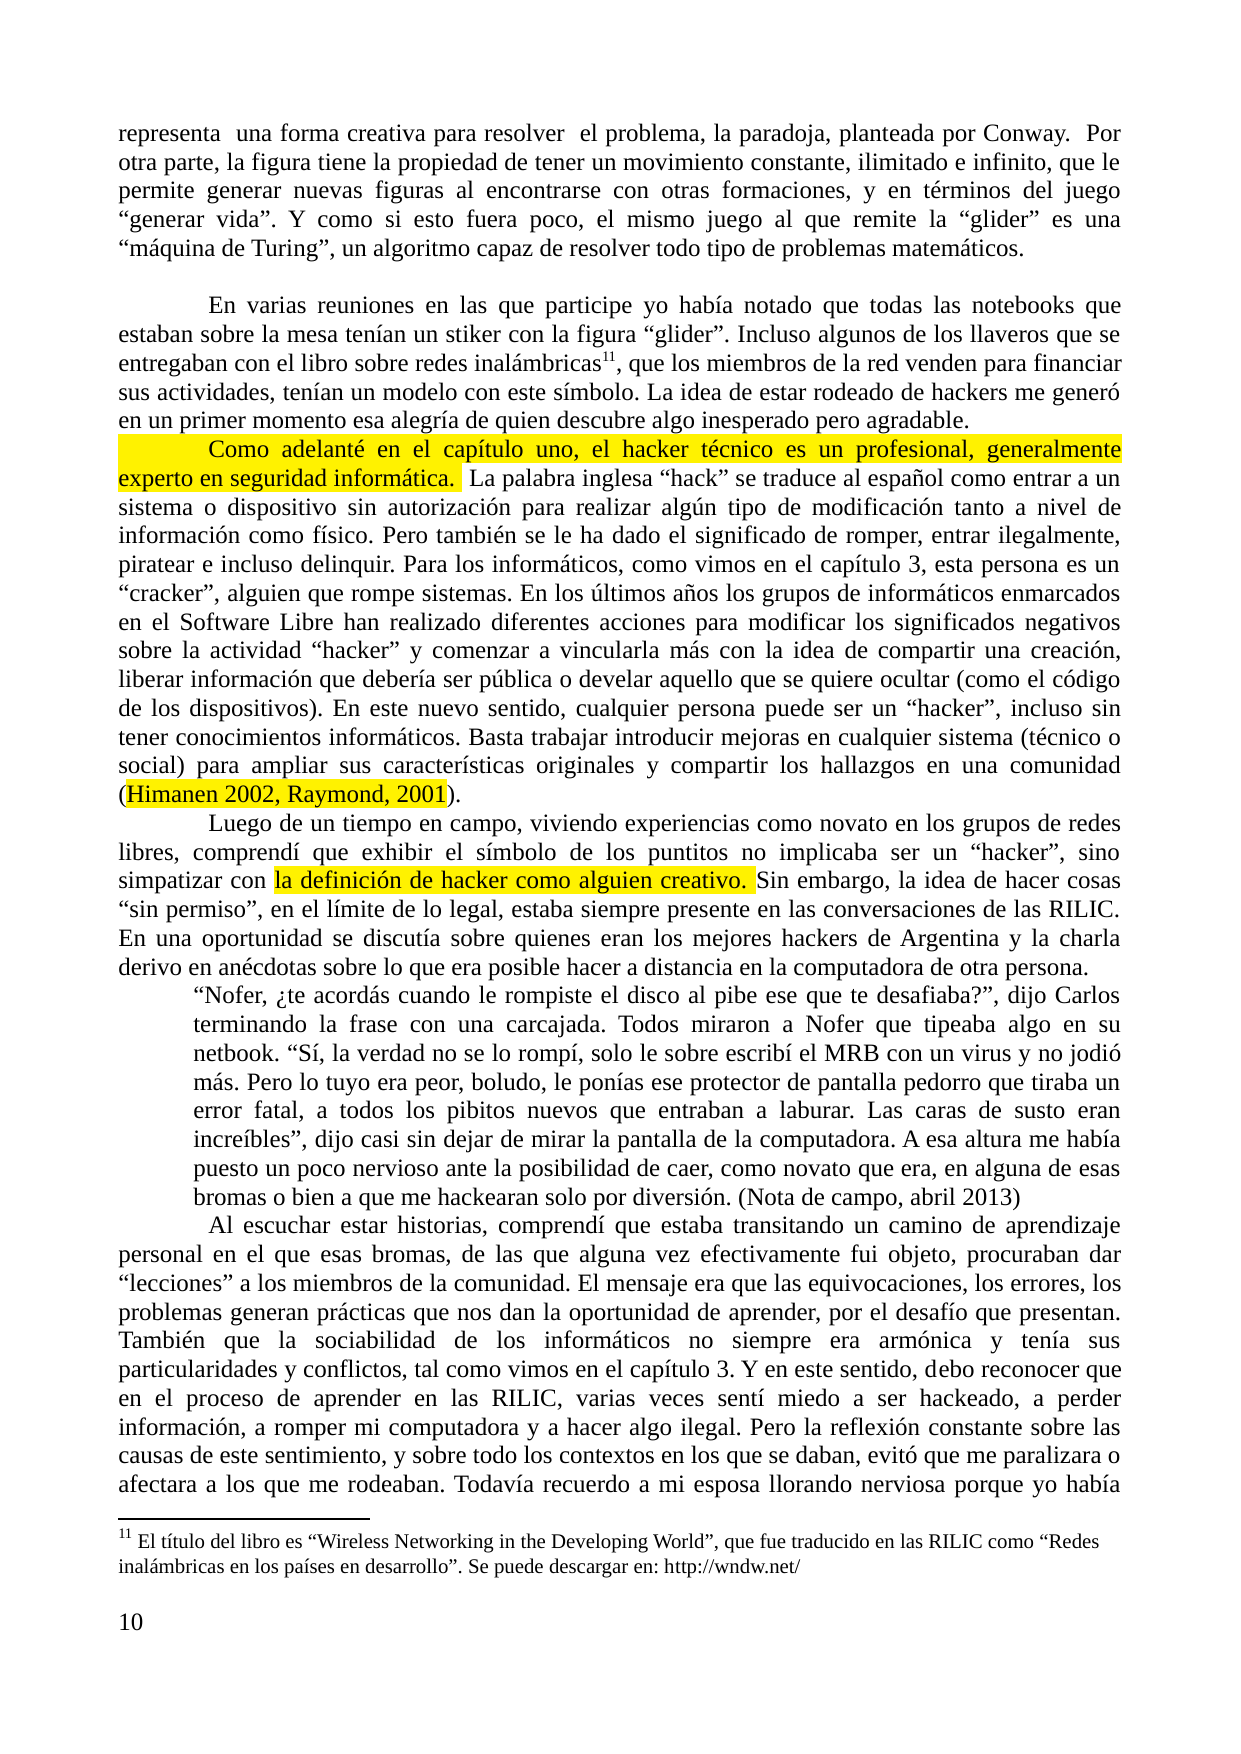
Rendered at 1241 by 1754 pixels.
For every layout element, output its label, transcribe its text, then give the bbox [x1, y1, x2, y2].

text “Nofer, ¿te acordás cuando le rompiste el disco al pibe ese que te desafiaba?”, dijo Carlos terminando la frase con una carcajada. Todos miraron a Nofer que tipeaba algo en su netbook. “Sí, la verdad no se lo rompí, solo le sobre escribí el MRB con un virus y no jodió más. Pero lo tuyo era peor, boludo, le ponías ese protector de pantalla pedorro que tiraba un error fatal, a todos los pibitos nuevos que entraban a laburar. Las caras de susto eran increíbles”, dijo casi sin dejar de mirar la pantalla de la computadora. A esa altura me había puesto un poco nervioso ante la posibilidad de caer, como novato que era, en alguna de esas bromas o bien a que me hackearan solo por diversión. (Nota de campo, abril 2013) [193, 981, 1122, 1211]
text El título del libro es “Wireless Networking in the Developing World”, que fue traducido en las RILIC como “Redes inalámbricas en los países en desarrollo”. Se puede descargar en: http://wndw.net/ [118, 1525, 1122, 1578]
text Al escuchar estar historias, comprendí que estaba transitando un camino de aprendizaje personal en el que esas bromas, de las que alguna vez efectivamente fui objeto, procuraban dar “lecciones” a los miembros de la comunidad. El mensaje era que las equivocaciones, los errores, los problemas generan prácticas que nos dan la oportunidad de aprender, por el desafío que presentan. También que la sociabilidad de los informáticos no siempre era armónica y tenía sus particularidades y conflictos, tal como vimos en el capítulo 3. Y en este sentido, debo reconocer que en el proceso de aprender en las RILIC, varias veces sentí miedo a ser hackeado, a perder información, a romper mi computadora y a hacer algo ilegal. Pero la reflexión constante sobre las causas de este sentimiento, y sobre todo los contextos en los que se daban, evitó que me paralizara o afectara a los que me rodeaban. Todavía recuerdo a mi esposa llorando nerviosa porque yo había [118, 1211, 1122, 1498]
text Como adelanté en el capítulo uno, el hacker técnico es un profesional, generalmente experto en seguridad informática. La palabra inglesa “hack” se traduce al español como entrar a un sistema o dispositivo sin autorización para realizar algún tipo de modificación tanto a nivel de información como físico. Pero también se le ha dado el significado de romper, entrar ilegalmente, piratear e incluso delinquir. Para los informáticos, como vimos en el capítulo 3, esta persona es un “cracker”, alguien que rompe sistemas. En los últimos años los grupos de informáticos enmarcados en el Software Libre han realizado diferentes acciones para modificar los significados negativos sobre la actividad “hacker” y comenzar a vincularla más con la idea de compartir una creación, liberar información que debería ser pública o develar aquello que se quiere ocultar (como el código de los dispositivos). En este nuevo sentido, cualquier persona puede ser un “hacker”, incluso sin tener conocimientos informáticos. Basta trabajar introducir mejoras en cualquier sistema (técnico o social) para ampliar sus características originales y compartir los hallazgos en una comunidad (Himanen 2002, Raymond, 2001). [118, 434, 1122, 808]
text Luego de un tiempo en campo, viviendo experiencias como novato en los grupos de redes libres, comprendí que exhibir el símbolo de los puntitos no implicaba ser un “hacker”, sino simpatizar con la definición de hacker como alguien creativo. Sin embargo, la idea de hacer cosas “sin permiso”, en el límite de lo legal, estaba siempre presente en las conversaciones de las RILIC. En una oportunidad se discutía sobre quienes eran los mejores hackers de Argentina y la charla derivo en anécdotas sobre lo que era posible hacer a distancia en la computadora de otra persona. [118, 808, 1122, 981]
text En varias reuniones en las que participe yo había notado que todas las notebooks que estaban sobre la mesa tenían un stiker con la figura “glider”. Incluso algunos de los llaveros que se entregaban con el libro sobre redes inalámbricas, que los miembros de la red venden para financiar sus actividades, tenían un modelo con este símbolo. La idea de estar rodeado de hackers me generó en un primer momento esa alegría de quien descubre algo inesperado pero agradable. [118, 291, 1122, 434]
text representa una forma creativa para resolver el problema, la paradoja, planteada por Conway. Por otra parte, la figura tiene la propiedad de tener un movimiento constante, ilimitado e infinito, que le permite generar nuevas figuras al encontrarse con otras formaciones, y en términos del juego “generar vida”. Y como si esto fuera poco, el mismo juego al que remite la “glider” es una “máquina de Turing”, un algoritmo capaz de resolver todo tipo de problemas matemáticos. [118, 118, 1122, 262]
